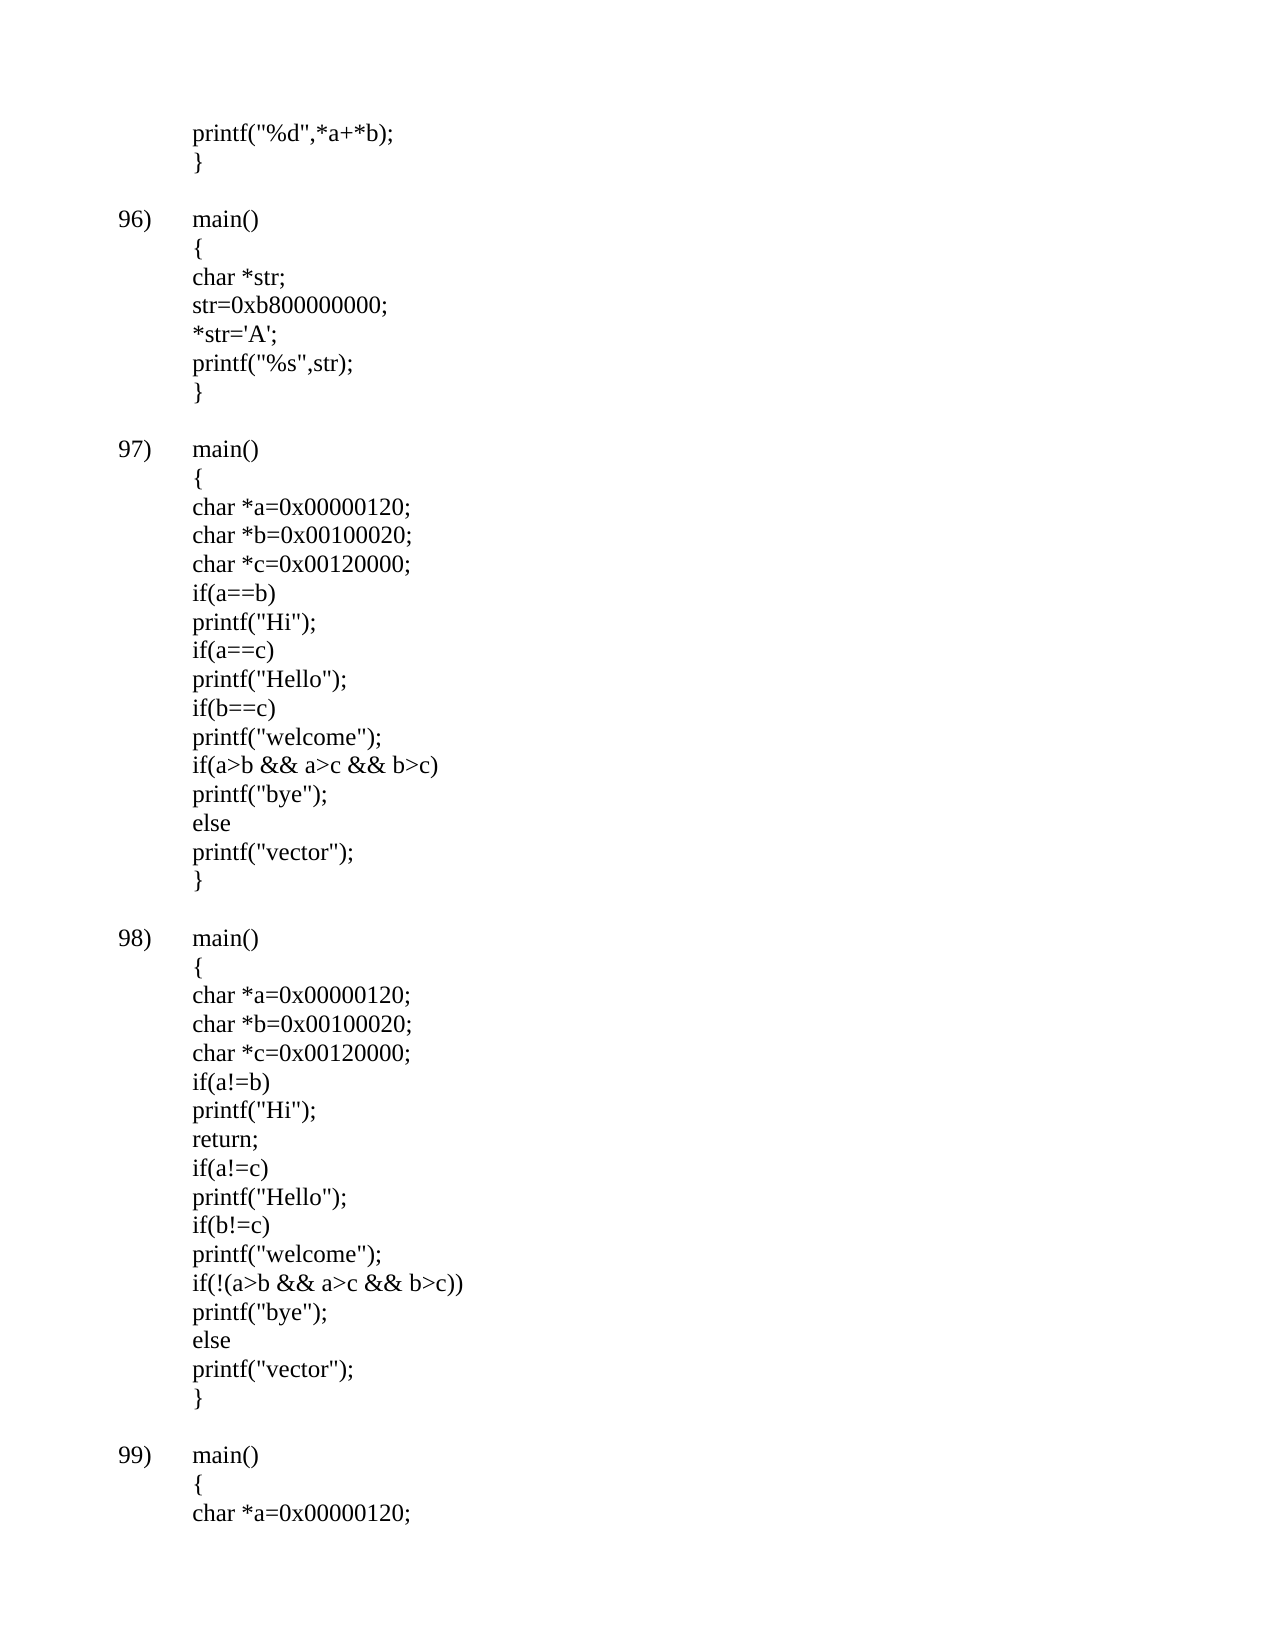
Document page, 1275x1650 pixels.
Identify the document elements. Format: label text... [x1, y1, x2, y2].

text str=0xb800000000; [118, 291, 1157, 319]
text else [118, 1326, 1157, 1354]
text if(a==c) [118, 636, 1157, 664]
text char *b=0x00100020; [118, 521, 1157, 549]
text char *c=0x00120000; [118, 1038, 1157, 1067]
text { [118, 952, 1157, 981]
text } [118, 147, 1157, 176]
text if(!(a>b && a>c && b>c)) [118, 1268, 1157, 1297]
text printf("bye"); [118, 779, 1157, 808]
text printf("vector"); [118, 1354, 1157, 1383]
text printf("Hello"); [118, 1182, 1157, 1211]
text printf("welcome"); [118, 1239, 1157, 1268]
text if(a!=b) [118, 1067, 1157, 1096]
text } [118, 866, 1157, 894]
text { [118, 463, 1157, 492]
text printf("welcome"); [118, 722, 1157, 751]
text { [118, 233, 1157, 262]
text *str='A'; [118, 319, 1157, 348]
text printf("vector"); [118, 837, 1157, 866]
text 99) main() [118, 1441, 1157, 1469]
text char *a=0x00000120; [118, 981, 1157, 1009]
text printf("%d",*a+*b); [118, 118, 1157, 147]
text char *b=0x00100020; [118, 1009, 1157, 1038]
text if(a!=c) [118, 1153, 1157, 1182]
text return; [118, 1124, 1157, 1153]
text if(a>b && a>c && b>c) [118, 751, 1157, 779]
text } [118, 377, 1157, 406]
text char *a=0x00000120; [118, 1498, 1157, 1527]
text printf("Hi"); [118, 607, 1157, 636]
text else [118, 808, 1157, 837]
text 98) main() [118, 923, 1157, 952]
text if(b==c) [118, 693, 1157, 722]
text char *c=0x00120000; [118, 549, 1157, 578]
text 97) main() [118, 434, 1157, 463]
text { [118, 1469, 1157, 1498]
text 96) main() [118, 204, 1157, 233]
text if(b!=c) [118, 1211, 1157, 1239]
text printf("bye"); [118, 1297, 1157, 1326]
text char *str; [118, 262, 1157, 291]
text printf("Hello"); [118, 664, 1157, 693]
text } [118, 1383, 1157, 1412]
text if(a==b) [118, 578, 1157, 607]
text printf("Hi"); [118, 1096, 1157, 1124]
text printf("%s",str); [118, 348, 1157, 377]
text char *a=0x00000120; [118, 492, 1157, 521]
